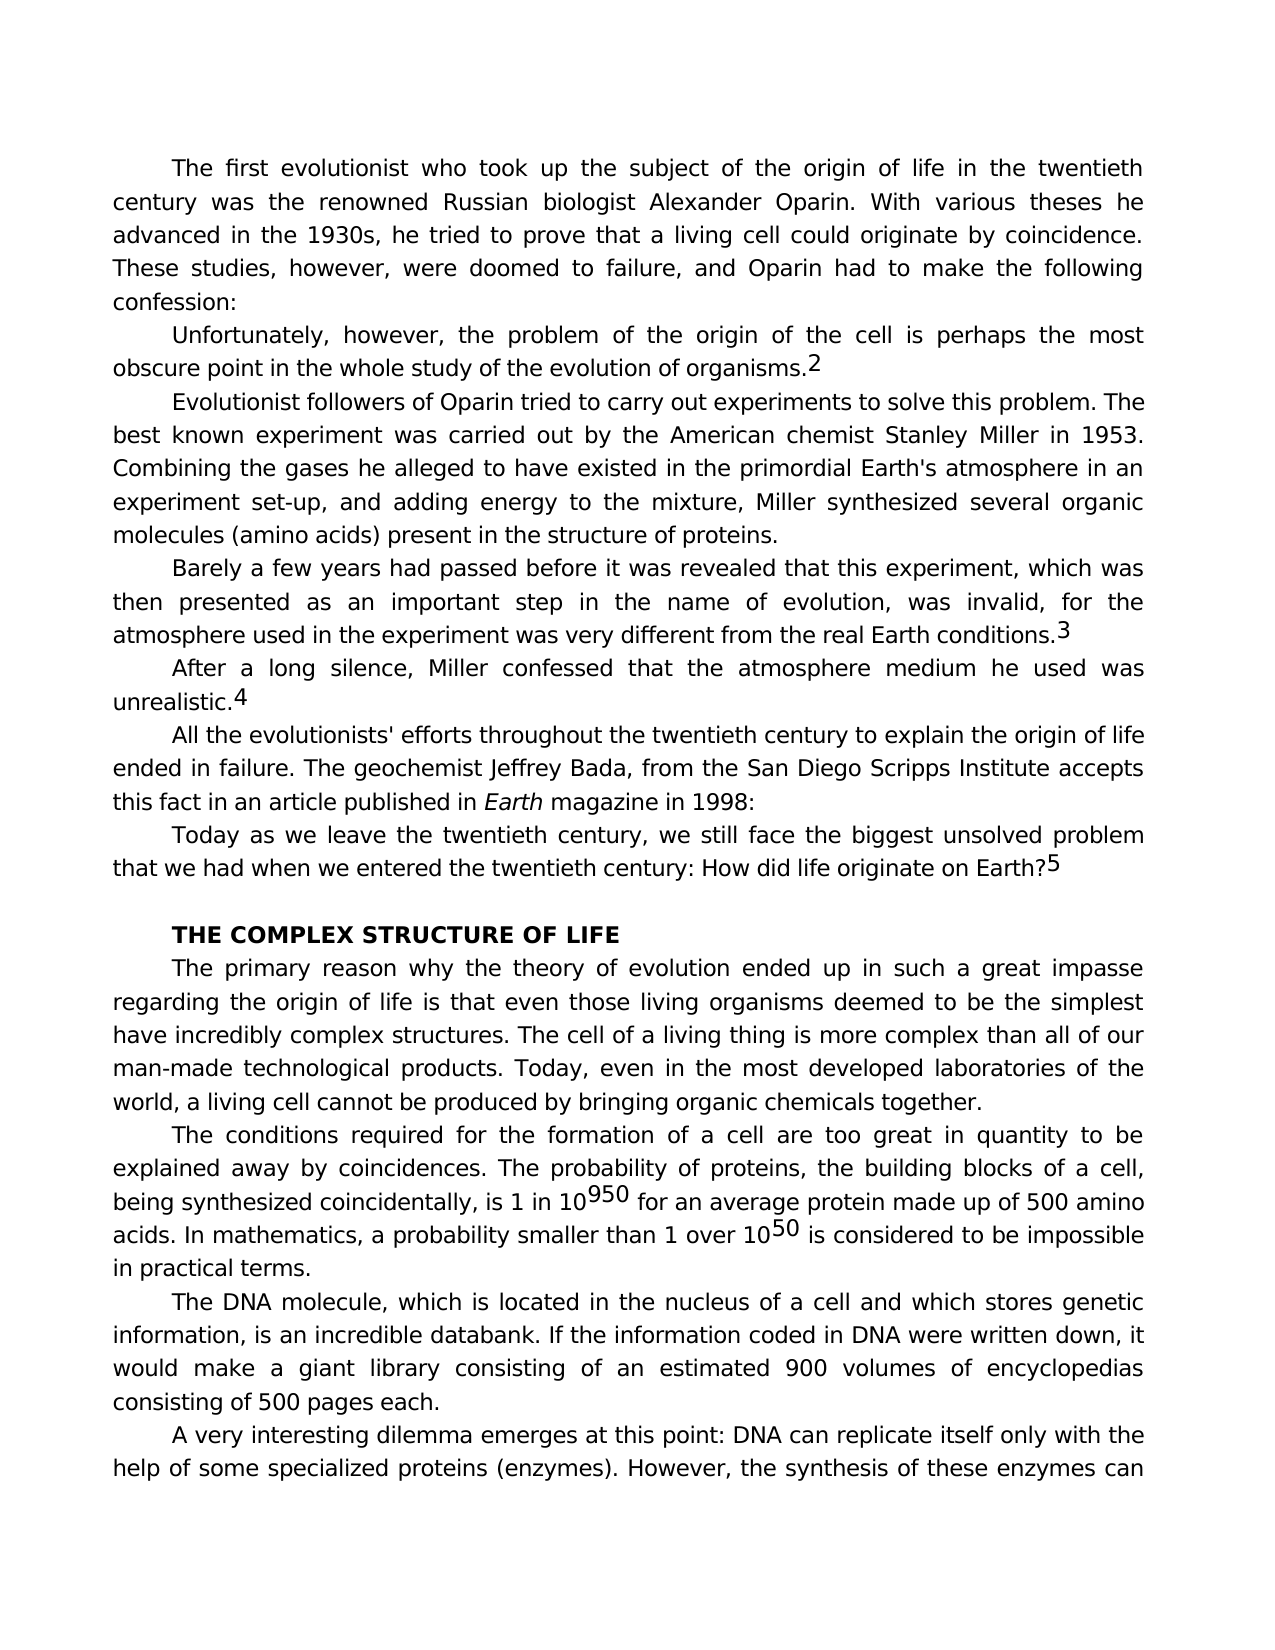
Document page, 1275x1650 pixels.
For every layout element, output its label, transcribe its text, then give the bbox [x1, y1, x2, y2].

text Today as we leave the twentieth century, we still face the biggest unsolved problem that we had when we entered the twentieth century: How did life originate on Earth?5 [112, 817, 1145, 883]
text THE COMPLEX STRUCTURE OF LIFE [112, 917, 1145, 950]
text A very interesting dilemma emerges at this point: DNA can replicate itself only with the help of some specialized proteins (enzymes). However, the synthesis of these enzymes can [112, 1417, 1145, 1483]
text After a long silence, Miller confessed that the atmosphere medium he used was unrealistic.4 [112, 650, 1145, 717]
text The primary reason why the theory of evolution ended up in such a great impasse regarding the origin of life is that even those living organisms deemed to be the simplest have incredibly complex structures. The cell of a living thing is more complex than all of our man-made technological products. Today, even in the most developed laboratories of the world, a living cell cannot be produced by bringing organic chemicals together. [112, 950, 1145, 1117]
text Barely a few years had passed before it was revealed that this experiment, which was then presented as an important step in the name of evolution, was invalid, for the atmosphere used in the experiment was very different from the real Earth conditions.3 [112, 550, 1145, 650]
text Unfortunately, however, the problem of the origin of the cell is perhaps the most obscure point in the whole study of the evolution of organisms.2 [112, 317, 1145, 383]
text All the evolutionists' efforts throughout the twentieth century to explain the origin of life ended in failure. The geochemist Jeffrey Bada, from the San Diego Scripps Institute accepts this fact in an article published in Earth magazine in 1998: [112, 717, 1145, 817]
text Evolutionist followers of Oparin tried to carry out experiments to solve this problem. The best known experiment was carried out by the American chemist Stanley Miller in 1953. Combining the gases he alleged to have existed in the primordial Earth's atmosphere in an experiment set-up, and adding energy to the mixture, Miller synthesized several organic molecules (amino acids) present in the structure of proteins. [112, 383, 1145, 550]
text The DNA molecule, which is located in the nucleus of a cell and which stores genetic information, is an incredible databank. If the information coded in DNA were written down, it would make a giant library consisting of an estimated 900 volumes of encyclopedias consisting of 500 pages each. [112, 1283, 1145, 1417]
text The first evolutionist who took up the subject of the origin of life in the twentieth century was the renowned Russian biologist Alexander Oparin. With various theses he advanced in the 1930s, he tried to prove that a living cell could originate by coincidence. These studies, however, were doomed to failure, and Oparin had to make the following confession: [112, 150, 1145, 317]
text The conditions required for the formation of a cell are too great in quantity to be explained away by coincidences. The probability of proteins, the building blocks of a cell, being synthesized coincidentally, is 1 in 10950 for an average protein made up of 500 amino acids. In mathematics, a probability smaller than 1 over 1050 is considered to be impossible in practical terms. [112, 1117, 1145, 1283]
